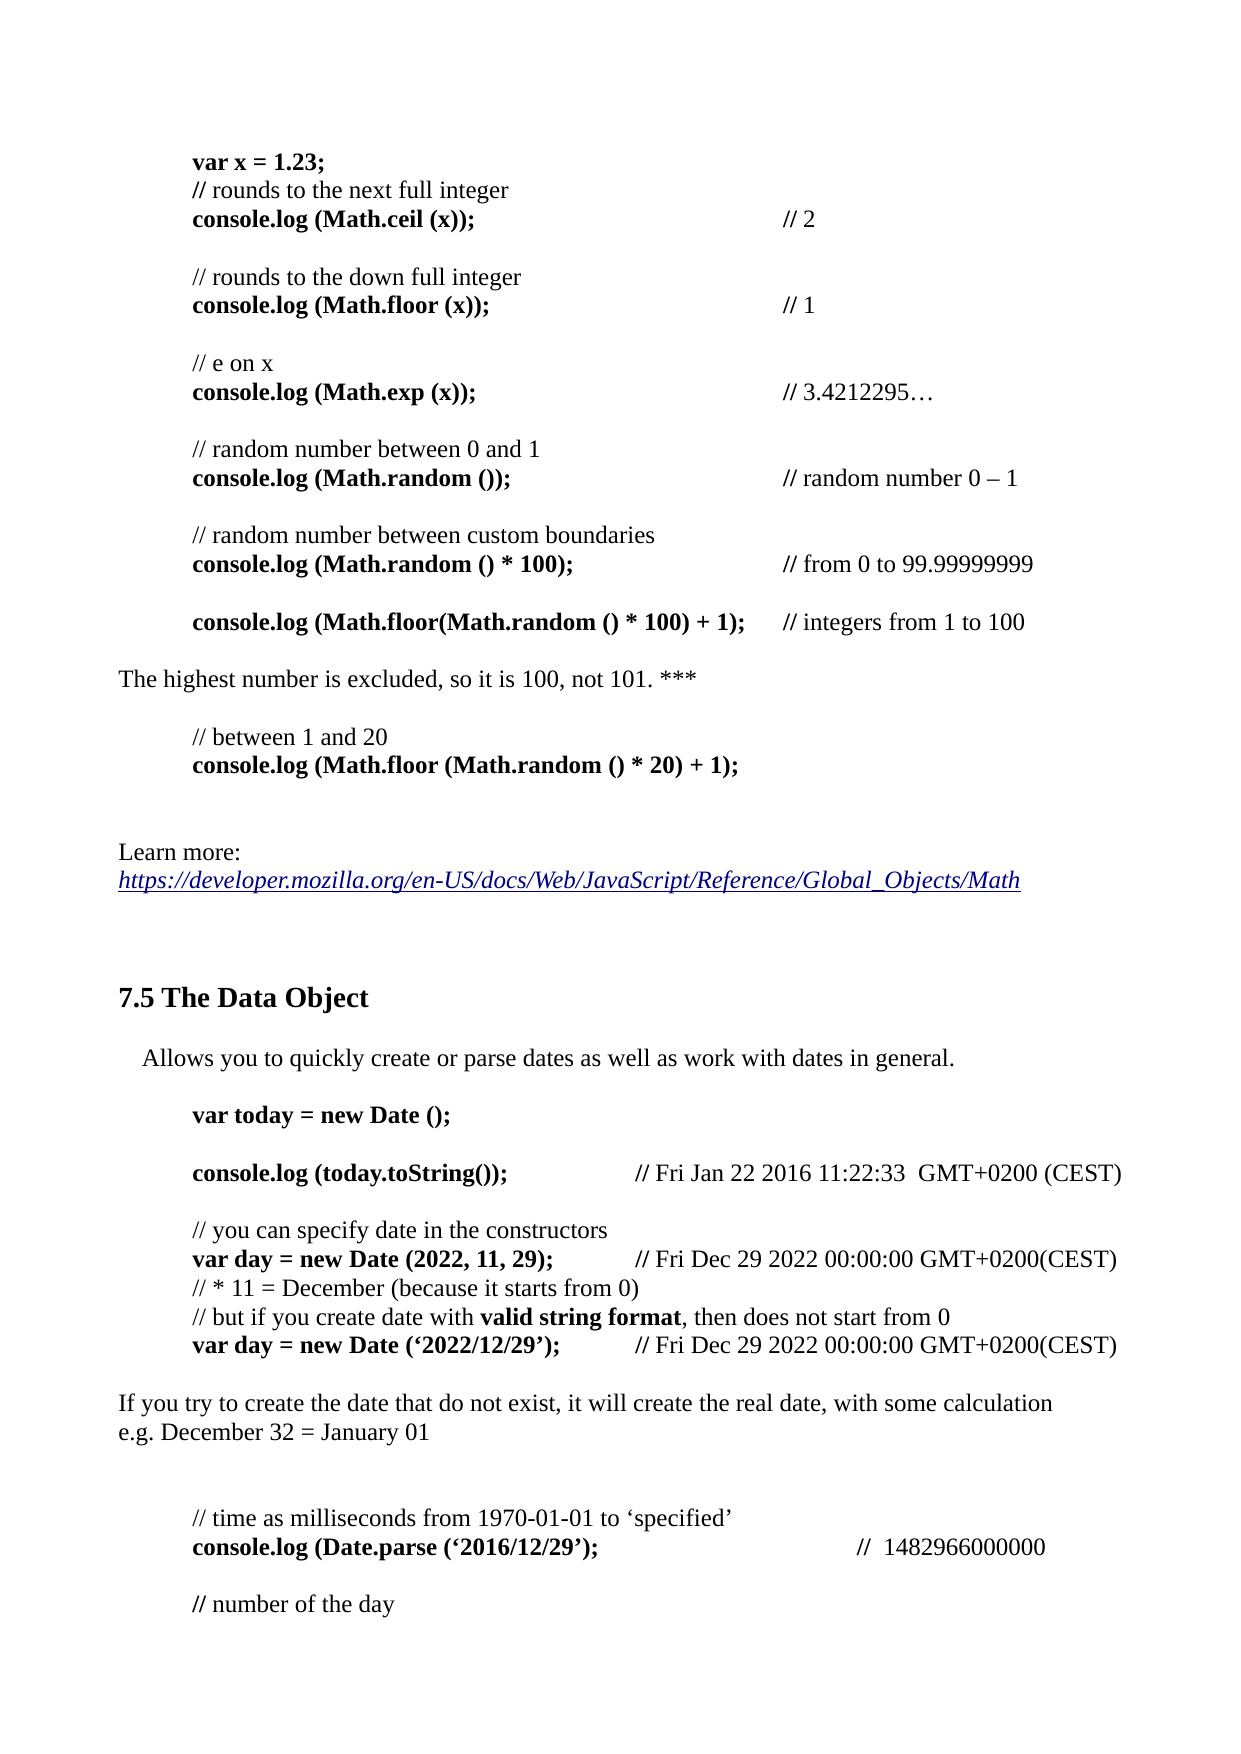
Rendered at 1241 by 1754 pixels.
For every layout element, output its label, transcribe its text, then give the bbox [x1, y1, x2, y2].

text // time as milliseconds from 1970-01-01 to ‘specified’ [118, 1503, 1122, 1532]
text 7.5 The Data Object [118, 981, 1122, 1014]
text var x = 1.23; [118, 147, 1122, 176]
text // but if you create date with valid string format, then does not start from 0 [118, 1302, 1122, 1330]
text // * 11 = December (because it starts from 0) [118, 1273, 1122, 1302]
text Allows you to quickly create or parse dates as well as work with dates in general. [118, 1043, 1122, 1072]
text console.log (Math.random ()); // random number 0 – 1 [118, 463, 1122, 492]
text console.log (today.toString()); // Fri Jan 22 2016 11:22:33 GMT+0200 (CEST) [118, 1158, 1122, 1187]
text e.g. December 32 = January 01 [118, 1417, 1122, 1445]
text The highest number is excluded, so it is 100, not 101. *** [118, 664, 1122, 693]
text // e on x [118, 348, 1122, 377]
text var day = new Date (2022, 11, 29); // Fri Dec 29 2022 00:00:00 GMT+0200(CEST) [118, 1244, 1122, 1273]
text Learn more: [118, 837, 1122, 866]
text // random number between 0 and 1 [118, 434, 1122, 463]
text // between 1 and 20 [118, 722, 1122, 751]
text console.log (Math.random () * 100); // from 0 to 99.99999999 [118, 549, 1122, 578]
text // rounds to the next full integer [118, 176, 1122, 204]
text https://developer.mozilla.org/en-US/docs/Web/JavaScript/Reference/Global_Objects/Math [118, 866, 1122, 894]
text var today = new Date (); [118, 1100, 1122, 1129]
text var day = new Date (‘2022/12/29’); // Fri Dec 29 2022 00:00:00 GMT+0200(CEST) [118, 1330, 1122, 1359]
text // random number between custom boundaries [118, 521, 1122, 549]
text console.log (Math.ceil (x)); // 2 [118, 204, 1122, 233]
text console.log (Math.floor (x)); // 1 [118, 291, 1122, 319]
text // rounds to the down full integer [118, 262, 1122, 291]
text // you can specify date in the constructors [118, 1215, 1122, 1244]
text If you try to create the date that do not exist, it will create the real date, with some calculation [118, 1388, 1122, 1417]
text console.log (Math.exp (x)); // 3.4212295… [118, 377, 1122, 406]
text // number of the day [118, 1589, 1122, 1618]
text console.log (Math.floor (Math.random () * 20) + 1); [118, 751, 1122, 779]
text console.log (Date.parse (‘2016/12/29’); // 1482966000000 [118, 1532, 1122, 1560]
text console.log (Math.floor(Math.random () * 100) + 1); // integers from 1 to 100 [118, 607, 1122, 636]
